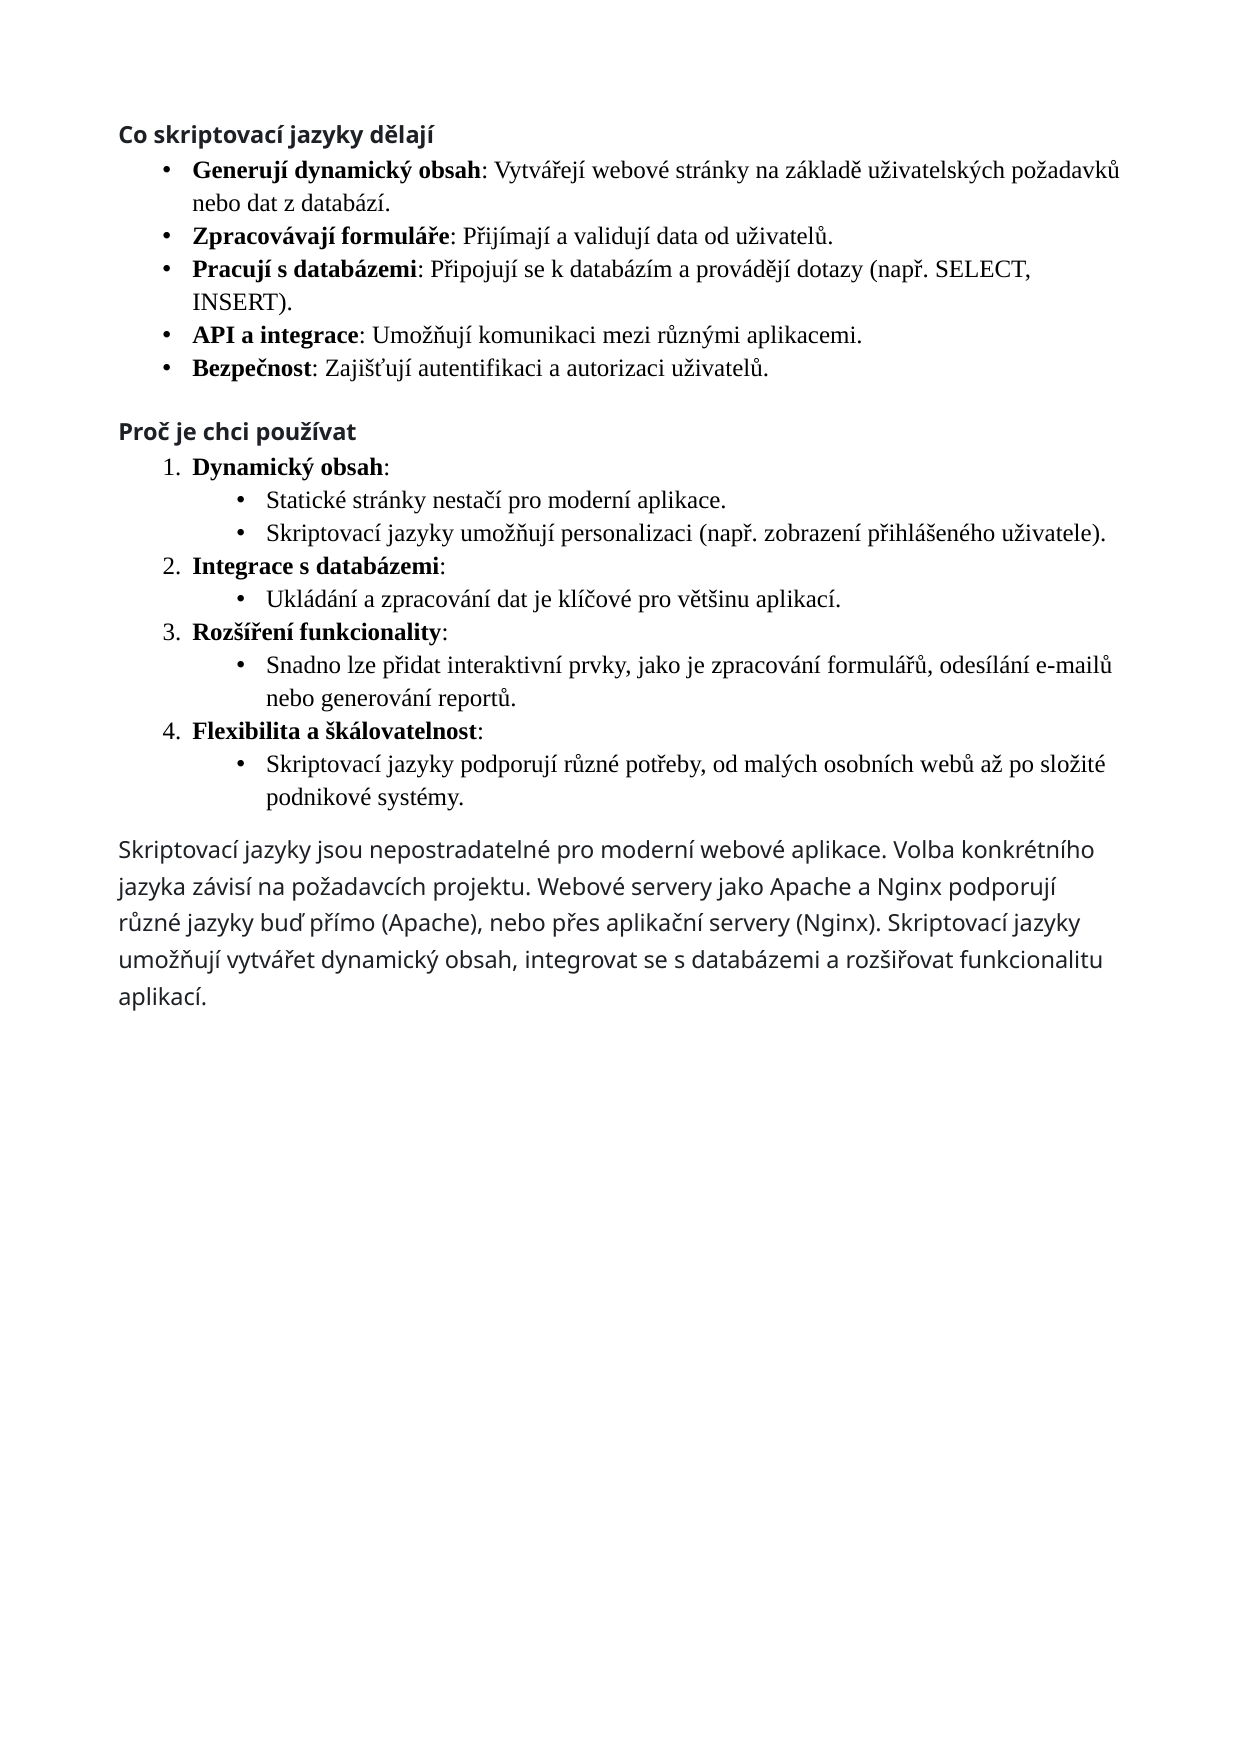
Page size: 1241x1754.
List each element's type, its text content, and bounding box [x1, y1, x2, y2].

list API a integrace: Umožňují komunikaci mezi různými aplikacemi. [162, 320, 1122, 349]
list Flexibilita a škálovatelnost: [162, 716, 1122, 745]
list Rozšíření funkcionality: [162, 617, 1122, 646]
list Snadno lze přidat interaktivní prvky, jako je zpracování formulářů, odesílání e-mailů nebo generování reportů. [236, 650, 1122, 712]
list Generují dynamický obsah: Vytvářejí webové stránky na základě uživatelských požadavků nebo dat z databází. [162, 155, 1122, 217]
list Skriptovací jazyky podporují různé potřeby, od malých osobních webů až po složité podnikové systémy. [236, 749, 1122, 811]
list Ukládání a zpracování dat je klíčové pro většinu aplikací. [236, 584, 1122, 613]
list Bezpečnost: Zajišťují autentifikaci a autorizaci uživatelů. [162, 353, 1122, 382]
text Skriptovací jazyky jsou nepostradatelné pro moderní webové aplikace. Volba konkrétního jazyka závisí na požadavcích projektu. Webové servery jako Apache a Nginx podporují různé jazyky buď přímo (Apache), nebo přes aplikační servery (Nginx). Skriptovací jazyky umožňují vytvářet dynamický obsah, integrovat se s databázemi a rozšiřovat funkcionalitu aplikací. [118, 833, 1122, 1012]
list Skriptovací jazyky umožňují personalizaci (např. zobrazení přihlášeného uživatele). [236, 518, 1122, 547]
list Integrace s databázemi: [162, 551, 1122, 580]
subtitle Proč je chci používat [118, 416, 1122, 447]
list Dynamický obsah: [162, 452, 1122, 481]
subtitle Co skriptovací jazyky dělají [118, 118, 1122, 150]
list Zpracovávají formuláře: Přijímají a validují data od uživatelů. [162, 221, 1122, 250]
list Statické stránky nestačí pro moderní aplikace. [236, 485, 1122, 514]
list Pracují s databázemi: Připojují se k databázím a provádějí dotazy (např. SELECT, INSERT). [162, 254, 1122, 316]
